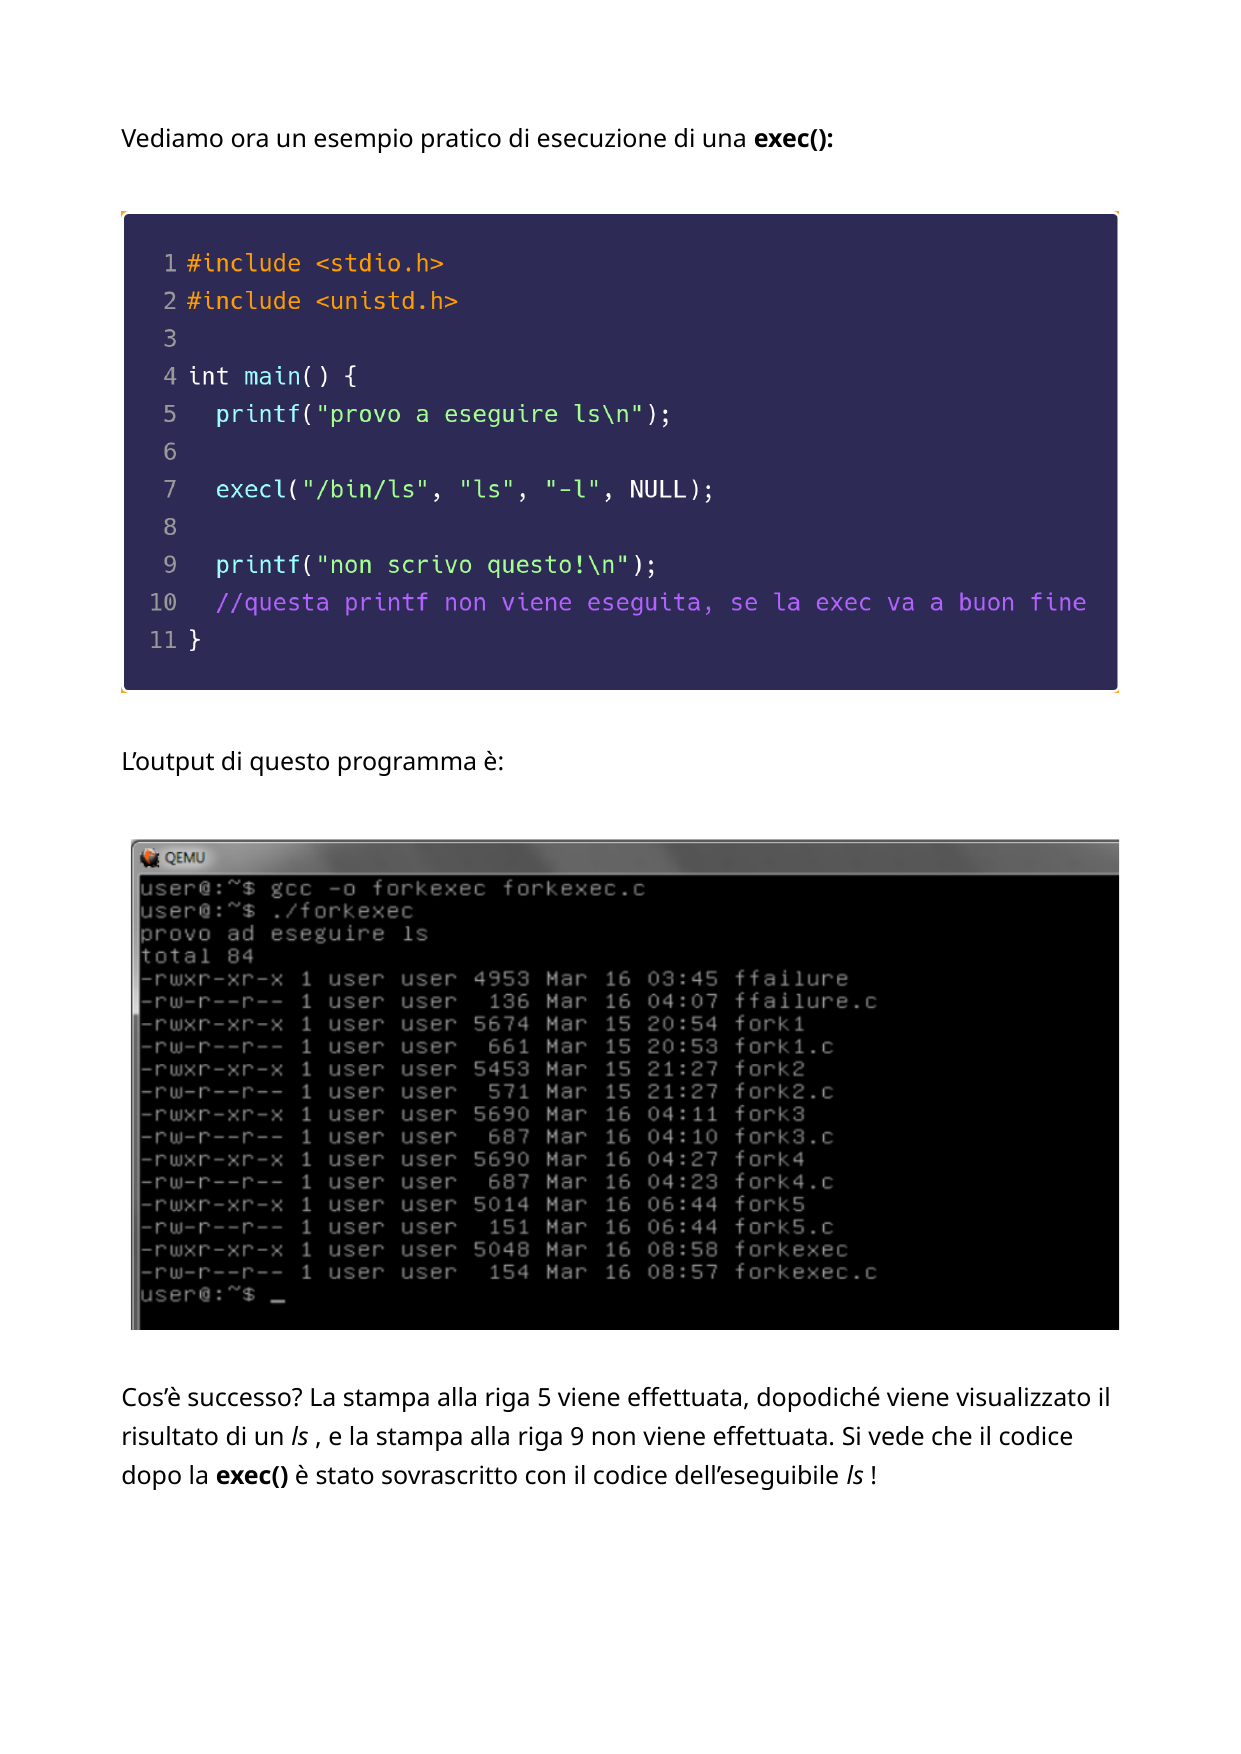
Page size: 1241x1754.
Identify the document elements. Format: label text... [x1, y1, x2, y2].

text L’output di questo programma è: [121, 744, 1119, 778]
text Vediamo ora un esempio pratico di esecuzione di una exec(): [121, 121, 1119, 155]
picture [121, 211, 1120, 694]
picture [121, 833, 1120, 1330]
text Cos’è successo? La stampa alla riga 5 viene effettuata, dopodiché viene visualizzato il risultato di un ls , e la stampa alla riga 9 non viene effettuata. Si vede che il codice dopo la exec() è stato sovrascritto con il codice dell’eseguibile ls ! [121, 1379, 1119, 1492]
